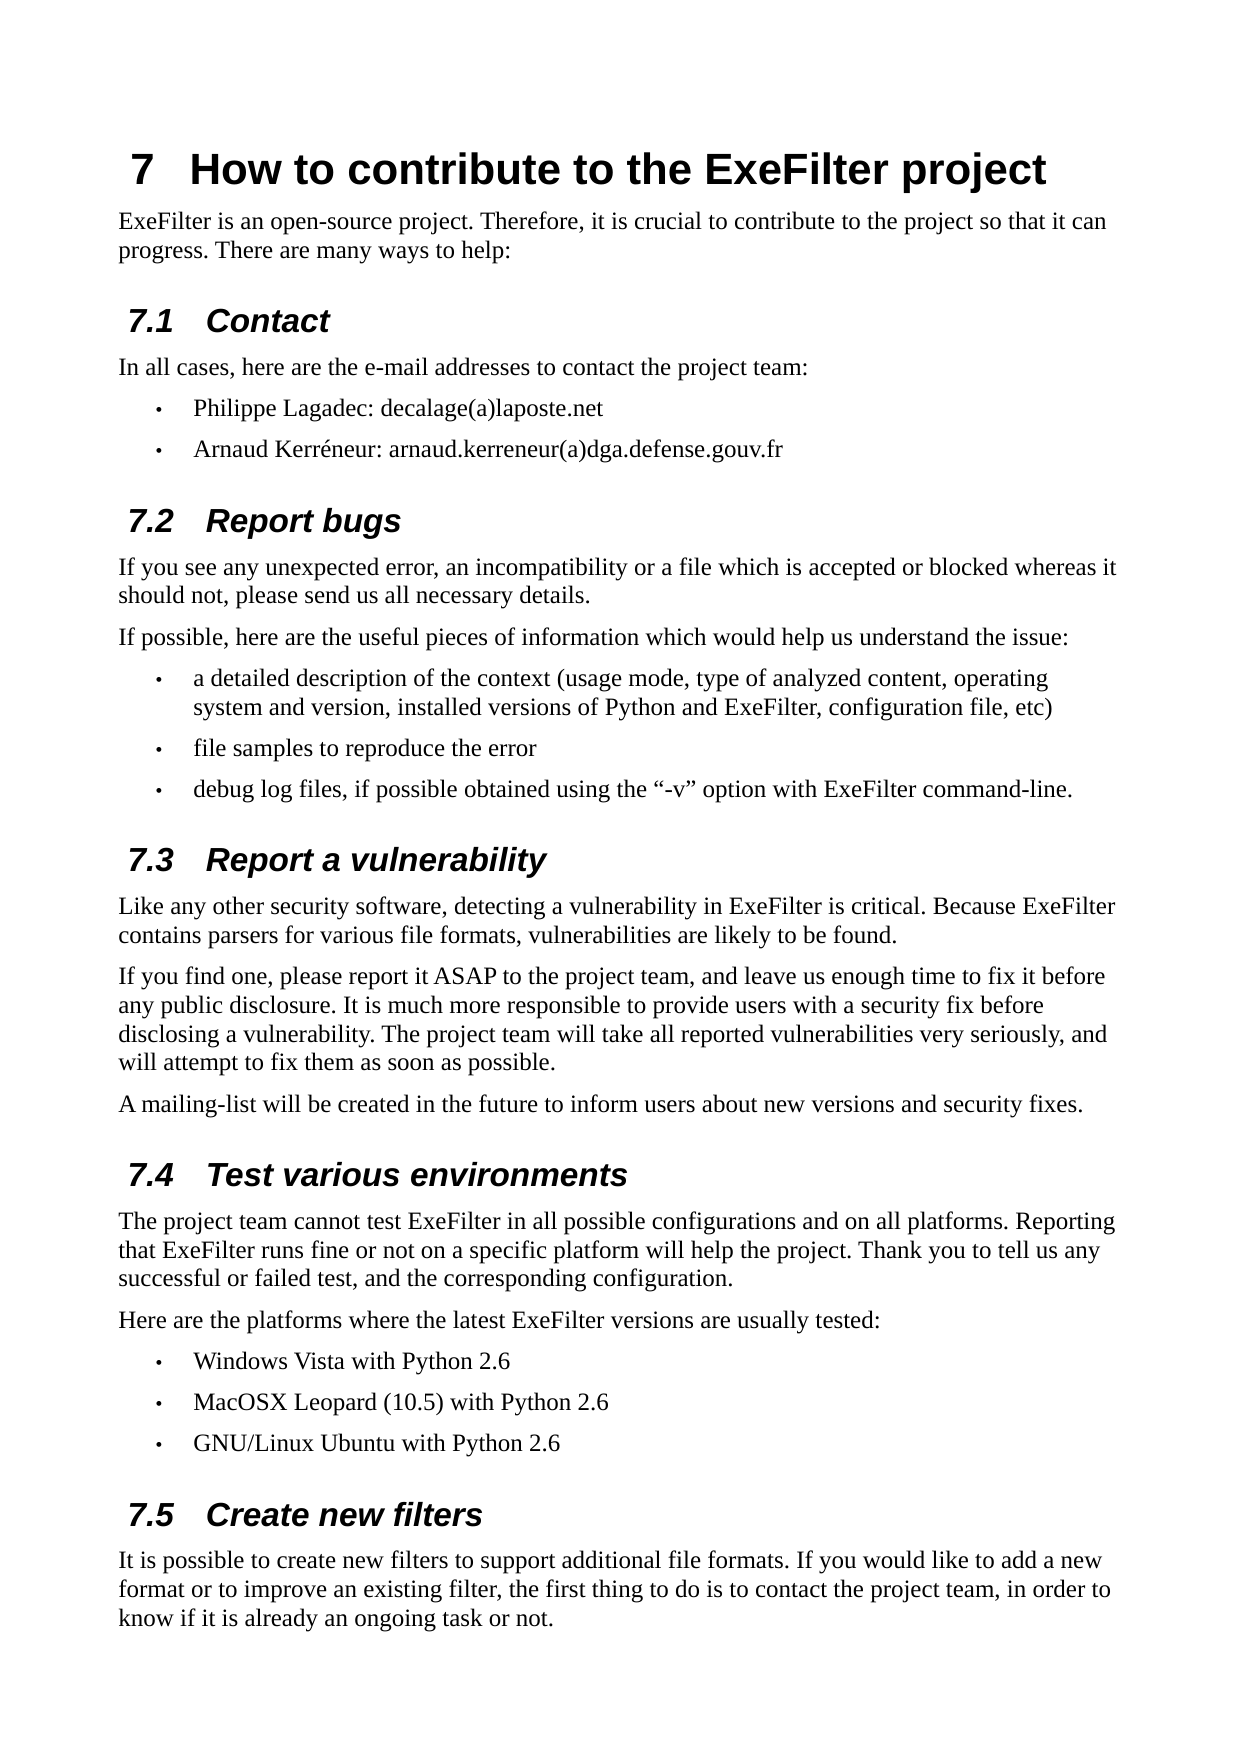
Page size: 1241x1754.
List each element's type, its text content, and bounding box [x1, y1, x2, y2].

text It is possible to create new filters to support additional file formats. If you would like to add a new format or to improve an existing filter, the first thing to do is to contact the project team, in order to know if it is already an ongoing task or not. [118, 1546, 1122, 1632]
list a detailed description of the context (usage mode, type of analyzed content, operating system and version, installed versions of Python and ExeFilter, configuration file, etc) [156, 663, 1122, 720]
text A mailing-list will be created in the future to inform users about new versions and security fixes. [118, 1089, 1122, 1117]
text If you find one, please report it ASAP to the project team, and leave us enough time to fix it before any public disclosure. It is much more responsible to provide users with a security fix before disclosing a vulnerability. The project team will take all reported vulnerabilities very seriously, and will attempt to fix them as soon as possible. [118, 961, 1122, 1076]
text In all cases, here are the e-mail addresses to contact the project team: [118, 352, 1122, 381]
subtitle Create new filters [118, 1495, 1122, 1533]
text Here are the platforms where the latest ExeFilter versions are usually tested: [118, 1305, 1122, 1333]
subtitle How to contribute to the ExeFilter project [118, 143, 1122, 193]
list Windows Vista with Python 2.6 [156, 1346, 1122, 1375]
text If possible, here are the useful pieces of information which would help us understand the issue: [118, 622, 1122, 650]
subtitle Report a vulnerability [118, 840, 1122, 879]
list Arnaud Kerréneur: arnaud.kerreneur(a)dga.defense.gouv.fr [156, 434, 1122, 463]
text If you see any unexpected error, an incompatibility or a file which is accepted or blocked whereas it should not, please send us all necessary details. [118, 552, 1122, 609]
list file samples to reproduce the error [156, 733, 1122, 762]
subtitle Contact [118, 301, 1122, 339]
text Like any other security software, detecting a vulnerability in ExeFilter is critical. Because ExeFilter contains parsers for various file formats, vulnerabilities are likely to be found. [118, 891, 1122, 949]
text The project team cannot test ExeFilter in all possible configurations and on all platforms. Reporting that ExeFilter runs fine or not on a specific platform will help the project. Thank you to tell us any successful or failed test, and the corresponding configuration. [118, 1206, 1122, 1292]
subtitle Test various environments [118, 1155, 1122, 1193]
list MacOSX Leopard (10.5) with Python 2.6 [156, 1387, 1122, 1416]
subtitle Report bugs [118, 501, 1122, 539]
text ExeFilter is an open-source project. Therefore, it is crucial to contribute to the project so that it can progress. There are many ways to help: [118, 206, 1122, 263]
list GNU/Linux Ubuntu with Python 2.6 [156, 1428, 1122, 1457]
list debug log files, if possible obtained using the “-v” option with ExeFilter command-line. [156, 774, 1122, 803]
list Philippe Lagadec: decalage(a)laposte.net [156, 393, 1122, 422]
